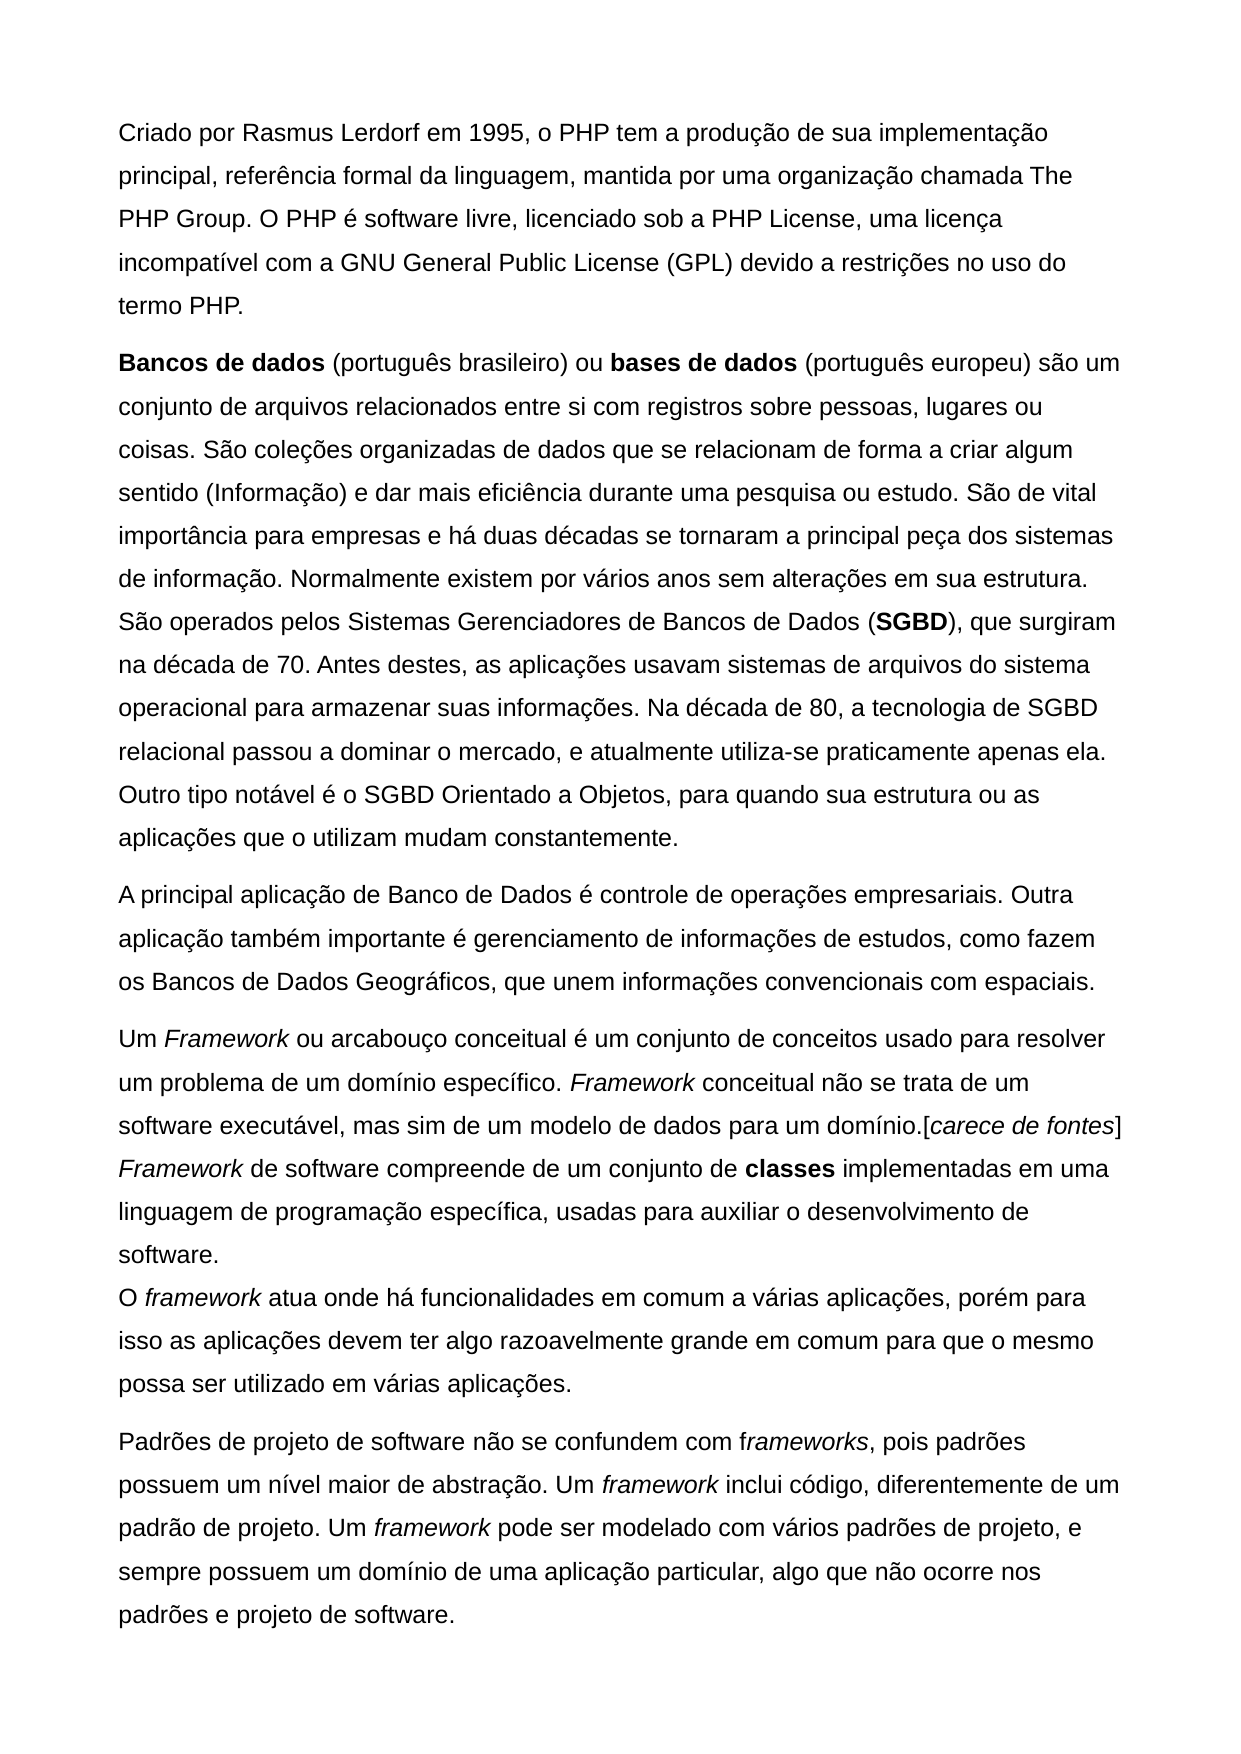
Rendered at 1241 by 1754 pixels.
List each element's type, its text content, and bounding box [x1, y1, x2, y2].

text São operados pelos Sistemas Gerenciadores de Bancos de Dados (SGBD), que surgiram na década de 70. Antes destes, as aplicações usavam sistemas de arquivos do sistema operacional para armazenar suas informações. Na década de 80, a tecnologia de SGBD relacional passou a dominar o mercado, e atualmente utiliza-se praticamente apenas ela. Outro tipo notável é o SGBD Orientado a Objetos, para quando sua estrutura ou as aplicações que o utilizam mudam constantemente. [118, 607, 1122, 851]
text Criado por Rasmus Lerdorf em 1995, o PHP tem a produção de sua implementação principal, referência formal da linguagem, mantida por uma organização chamada The PHP Group. O PHP é software livre, licenciado sob a PHP License, uma licença incompatível com a GNU General Public License (GPL) devido a restrições no uso do termo PHP. [118, 118, 1122, 319]
text Bancos de dados (português brasileiro) ou bases de dados (português europeu) são um conjunto de arquivos relacionados entre si com registros sobre pessoas, lugares ou coisas. São coleções organizadas de dados que se relacionam de forma a criar algum sentido (Informação) e dar mais eficiência durante uma pesquisa ou estudo. São de vital importância para empresas e há duas décadas se tornaram a principal peça dos sistemas de informação. Normalmente existem por vários anos sem alterações em sua estrutura. [118, 348, 1122, 593]
text Padrões de projeto de software não se confundem com frameworks, pois padrões possuem um nível maior de abstração. Um framework inclui código, diferentemente de um padrão de projeto. Um framework pode ser modelado com vários padrões de projeto, e sempre possuem um domínio de uma aplicação particular, algo que não ocorre nos padrões e projeto de software. [118, 1427, 1122, 1628]
text O framework atua onde há funcionalidades em comum a várias aplicações, porém para isso as aplicações devem ter algo razoavelmente grande em comum para que o mesmo possa ser utilizado em várias aplicações. [118, 1283, 1122, 1398]
text A principal aplicação de Banco de Dados é controle de operações empresariais. Outra aplicação também importante é gerenciamento de informações de estudos, como fazem os Bancos de Dados Geográficos, que unem informações convencionais com espaciais. [118, 880, 1122, 995]
text Um Framework ou arcabouço conceitual é um conjunto de conceitos usado para resolver um problema de um domínio específico. Framework conceitual não se trata de um software executável, mas sim de um modelo de dados para um domínio.[carece de fontes] Framework de software compreende de um conjunto de classes implementadas em uma linguagem de programação específica, usadas para auxiliar o desenvolvimento de software. [118, 1024, 1122, 1269]
